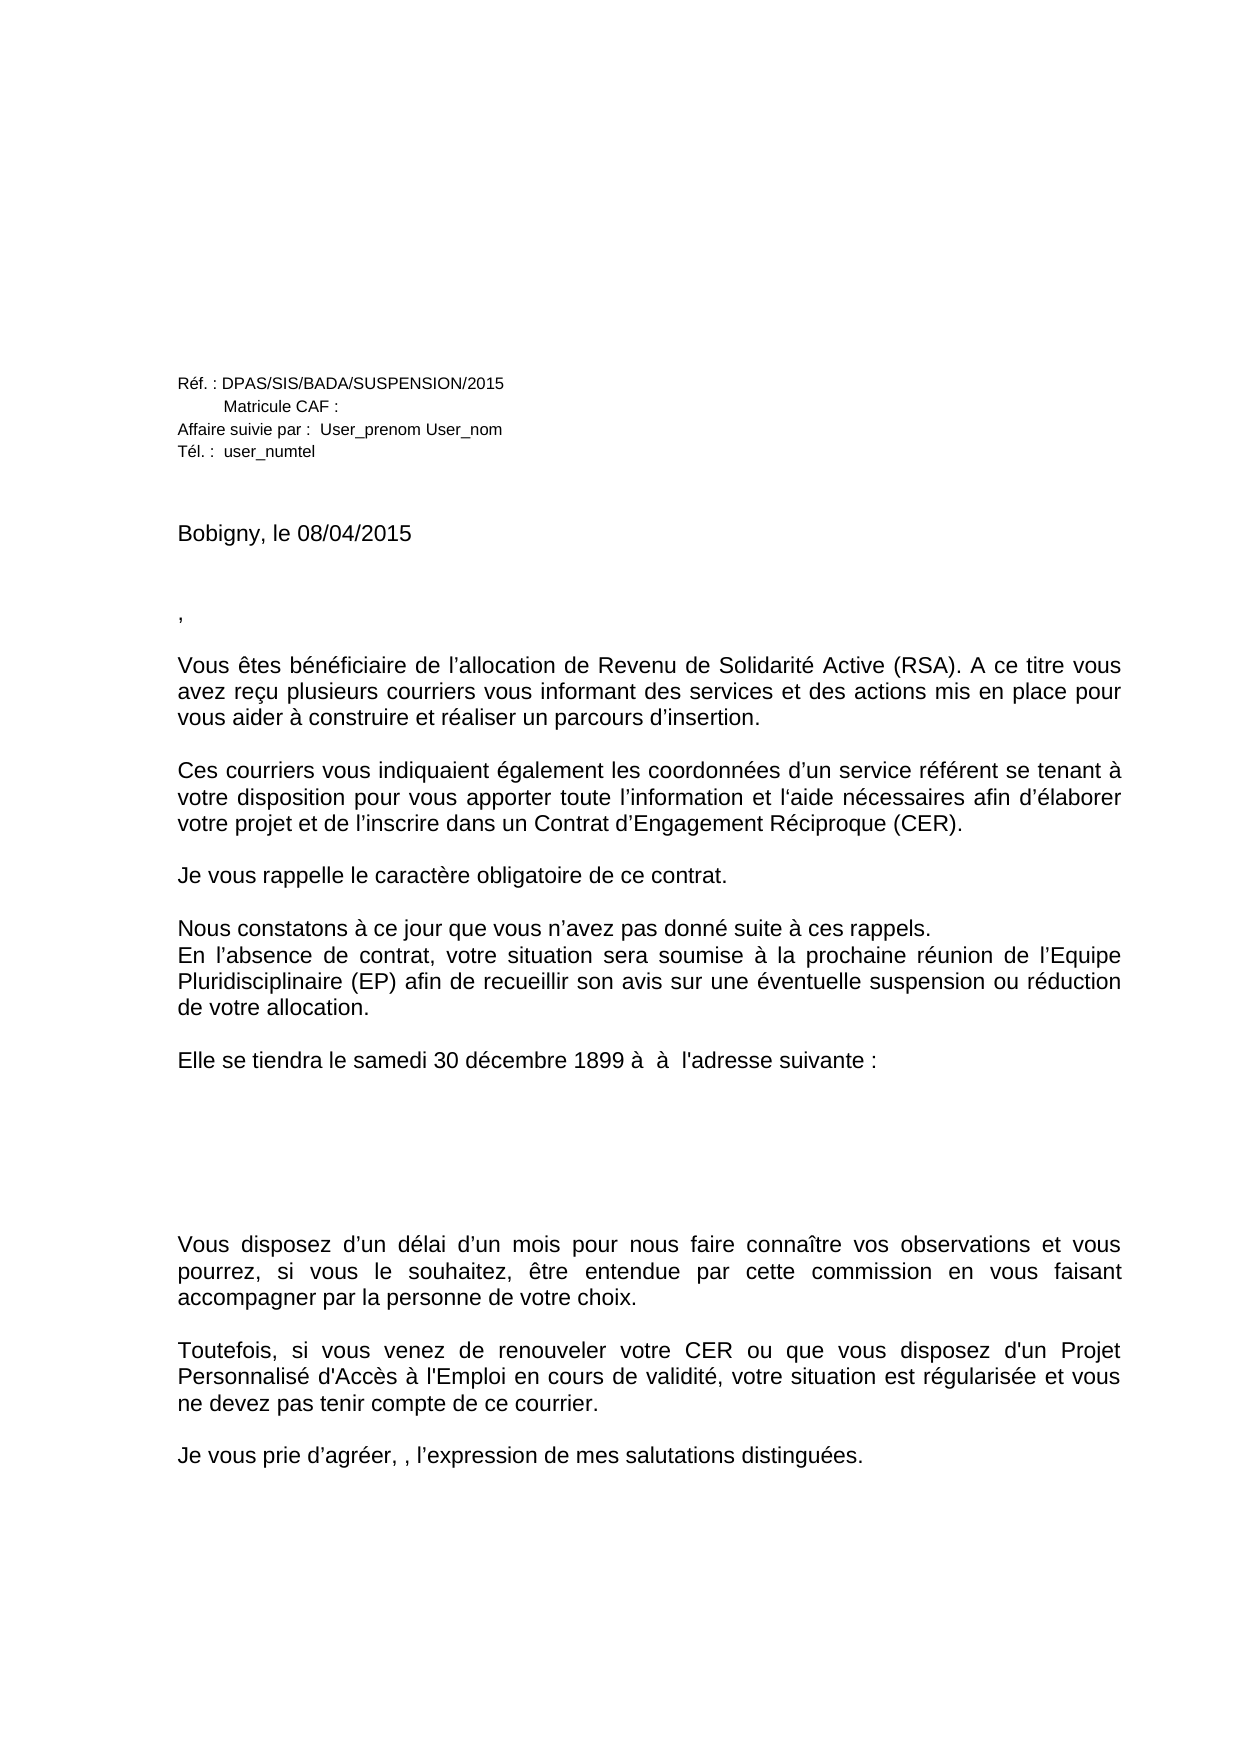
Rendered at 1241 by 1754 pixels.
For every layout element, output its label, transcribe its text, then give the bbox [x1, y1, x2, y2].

text Vous disposez d’un délai d’un mois pour nous faire connaître vos observations et vous pourrez, si vous le souhaitez, être entendue par cette commission en vous faisant accompagner par la personne de votre choix. [177, 1231, 1122, 1311]
table_cell [650, 371, 1122, 546]
table_cell [650, 271, 1122, 371]
table_header [650, 233, 1122, 271]
text Je vous rappelle le caractère obligatoire de ce contrat. [177, 862, 1122, 889]
text En l’absence de contrat, votre situation sera soumise à la prochaine réunion de l’Equipe Pluridisciplinaire (EP) afin de recueillir son avis sur une éventuelle suspension ou réduction de votre allocation. [177, 942, 1122, 1021]
text Ces courriers vous indiquaient également les coordonnées d’un service référent se tenant à votre disposition pour vous apporter toute l’information et l‘aide nécessaires afin d’élaborer votre projet et de l’inscrire dans un Contrat d’Engagement Réciproque (CER). [177, 757, 1122, 836]
text Nous constatons à ce jour que vous n’avez pas donné suite à ces rappels. [177, 915, 1122, 942]
table_header [177, 233, 649, 271]
text Je vous prie d’agréer, , l’expression de mes salutations distinguées. [177, 1442, 1122, 1469]
text Toutefois, si vous venez de renouveler votre CER ou que vous disposez d'un Projet Personnalisé d'Accès à l'Emploi en cours de validité, votre situation est régularisée et vous ne devez pas tenir compte de ce courrier. [177, 1337, 1122, 1416]
table_cell [177, 271, 649, 371]
table_cell Réf. : DPAS/SIS/BADA/SUSPENSION/2015 Matricule CAF : Affaire suivie par : user_prenom user_nom Tél. : user_numtel Bobigny, le 08/04/2015 [177, 371, 649, 546]
text , [177, 599, 1122, 625]
text Elle se tiendra le samedi 30 décembre 1899 à à l'adresse suivante : [177, 1047, 1122, 1073]
text Vous êtes bénéficiaire de l’allocation de Revenu de Solidarité Active (RSA). A ce titre vous avez reçu plusieurs courriers vous informant des services et des actions mis en place pour vous aider à construire et réaliser un parcours d’insertion. [177, 652, 1122, 731]
